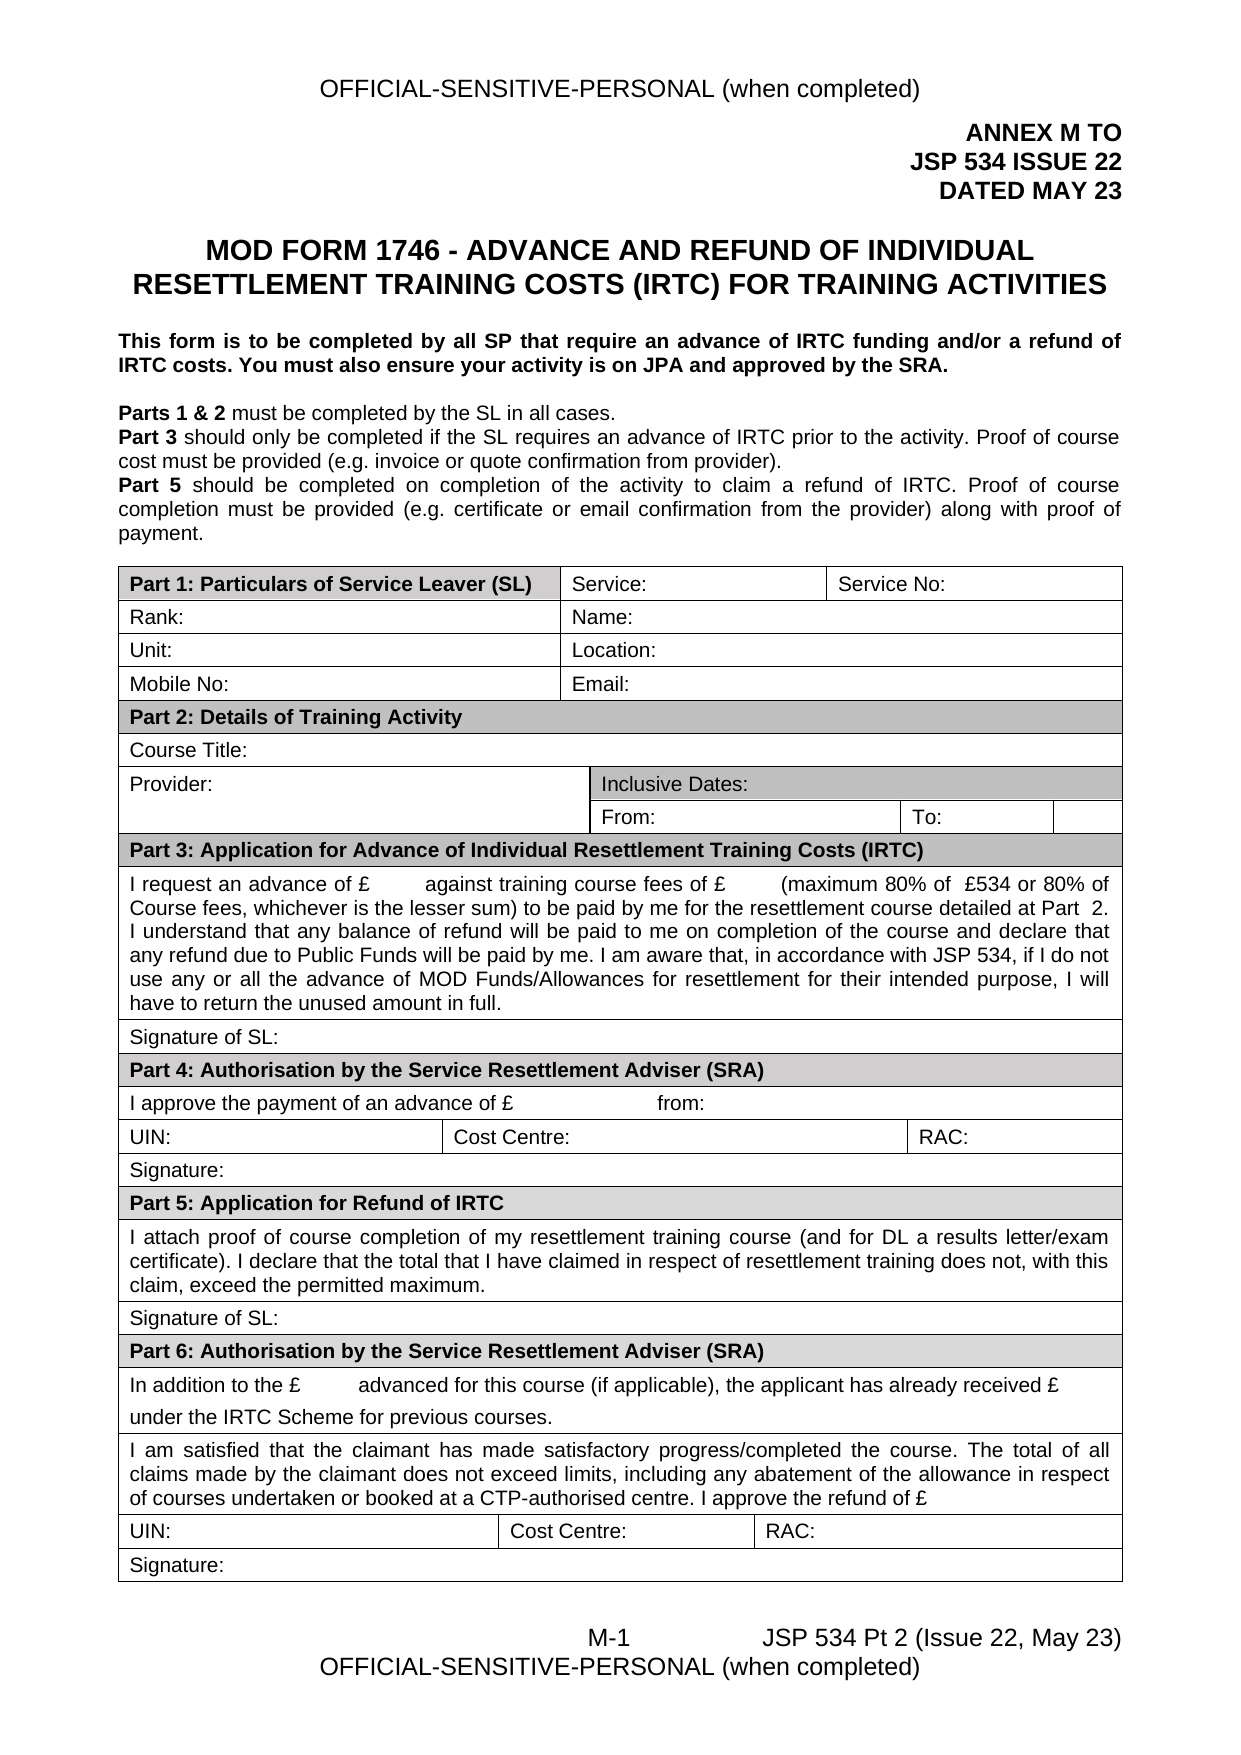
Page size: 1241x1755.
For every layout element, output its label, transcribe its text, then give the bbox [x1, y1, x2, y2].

table_header Service: [561, 567, 826, 599]
table_cell Name: [561, 601, 1122, 633]
table_cell Provider: [119, 767, 589, 833]
text DATED MAY 23 [118, 176, 1122, 204]
table_cell Part 5: Application for Refund of IRTC [119, 1187, 1122, 1219]
table_cell Cost Centre: [443, 1120, 907, 1153]
table_cell To: [901, 801, 1053, 833]
table_cell Part 6: Authorisation by the Service Resettlement Adviser (SRA) [119, 1335, 1122, 1367]
table_cell Mobile No: [119, 667, 560, 699]
table_cell RAC: [908, 1120, 1122, 1153]
table_header Part 1: Particulars of Service Leaver (SL) [119, 567, 560, 599]
table_cell I request an advance of £ against training course fees of £ (maximum 80% of £534 or 80% of Course fees, whichever is the lesser sum) to be paid by me for the resettlement course detailed at Part 2. I understand that any balance of refund will be paid to me on completion of the course and declare that any refund due to Public Funds will be paid by me. I am aware that, in accordance with JSP 534, if I do not use any or all the advance of MOD Funds/Allowances for resettlement for their intended purpose, I will have to return the unused amount in full. [119, 867, 1122, 1019]
table_cell Part 3: Application for Advance of Individual Resettlement Training Costs (IRTC) [119, 834, 1122, 866]
table_cell UIN: [119, 1120, 442, 1153]
table_cell [1054, 801, 1122, 833]
table_cell Course Title: [119, 734, 1122, 766]
table_cell Part 2: Details of Training Activity [119, 701, 1122, 733]
table_cell Cost Centre: [499, 1515, 754, 1547]
table_cell Location: [561, 634, 1122, 666]
table_cell Signature of SL: [119, 1302, 1122, 1334]
text Part 3 should only be completed if the SL requires an advance of IRTC prior to the activity. Proof of course cost must be provided (e.g. invoice or quote confirmation from provider). [118, 425, 1122, 473]
table_cell Signature: [119, 1549, 1122, 1581]
table_cell Part 4: Authorisation by the Service Resettlement Adviser (SRA) [119, 1054, 1122, 1086]
table_cell From: [591, 801, 900, 833]
table_cell Rank: [119, 601, 560, 633]
table_cell Unit: [119, 634, 560, 666]
table_cell UIN: [119, 1515, 498, 1547]
text This form is to be completed by all SP that require an advance of IRTC funding and/or a refund of IRTC costs. You must also ensure your activity is on JPA and approved by the SRA. [118, 329, 1122, 377]
text JSP 534 ISSUE 22 [118, 147, 1122, 176]
table_cell RAC: [755, 1515, 1122, 1547]
table_cell Inclusive Dates: [591, 767, 1122, 799]
subtitle ANNEX M TO [118, 118, 1122, 147]
table_header Service No: [827, 567, 1122, 599]
table_cell Signature: [119, 1154, 1122, 1186]
table_cell I approve the payment of an advance of £ from: [119, 1087, 1122, 1119]
table_cell I am satisfied that the claimant has made satisfactory progress/completed the course. The total of all claims made by the claimant does not exceed limits, including any abatement of the allowance in respect of courses undertaken or booked at a CTP-authorised centre. I approve the refund of £ [119, 1434, 1122, 1514]
table_cell Signature of SL: [119, 1020, 1122, 1053]
text Part 5 should be completed on completion of the activity to claim a refund of IRTC. Proof of course completion must be provided (e.g. certificate or email confirmation from the provider) along with proof of payment. [118, 473, 1122, 544]
table_cell In addition to the £ advanced for this course (if applicable), the applicant has already received £ under the IRTC Scheme for previous courses. [119, 1368, 1122, 1433]
text Parts 1 & 2 must be completed by the SL in all cases. [118, 401, 1122, 425]
table_cell Email: [561, 667, 1122, 699]
table_cell I attach proof of course completion of my resettlement training course (and for DL a results letter/exam certificate). I declare that the total that I have claimed in respect of resettlement training does not, with this claim, exceed the permitted maximum. [119, 1220, 1122, 1301]
text MOD Form 1746 - Advance and refund of Individual Resettlement Training Costs (IRTC) for training activities [118, 233, 1122, 300]
